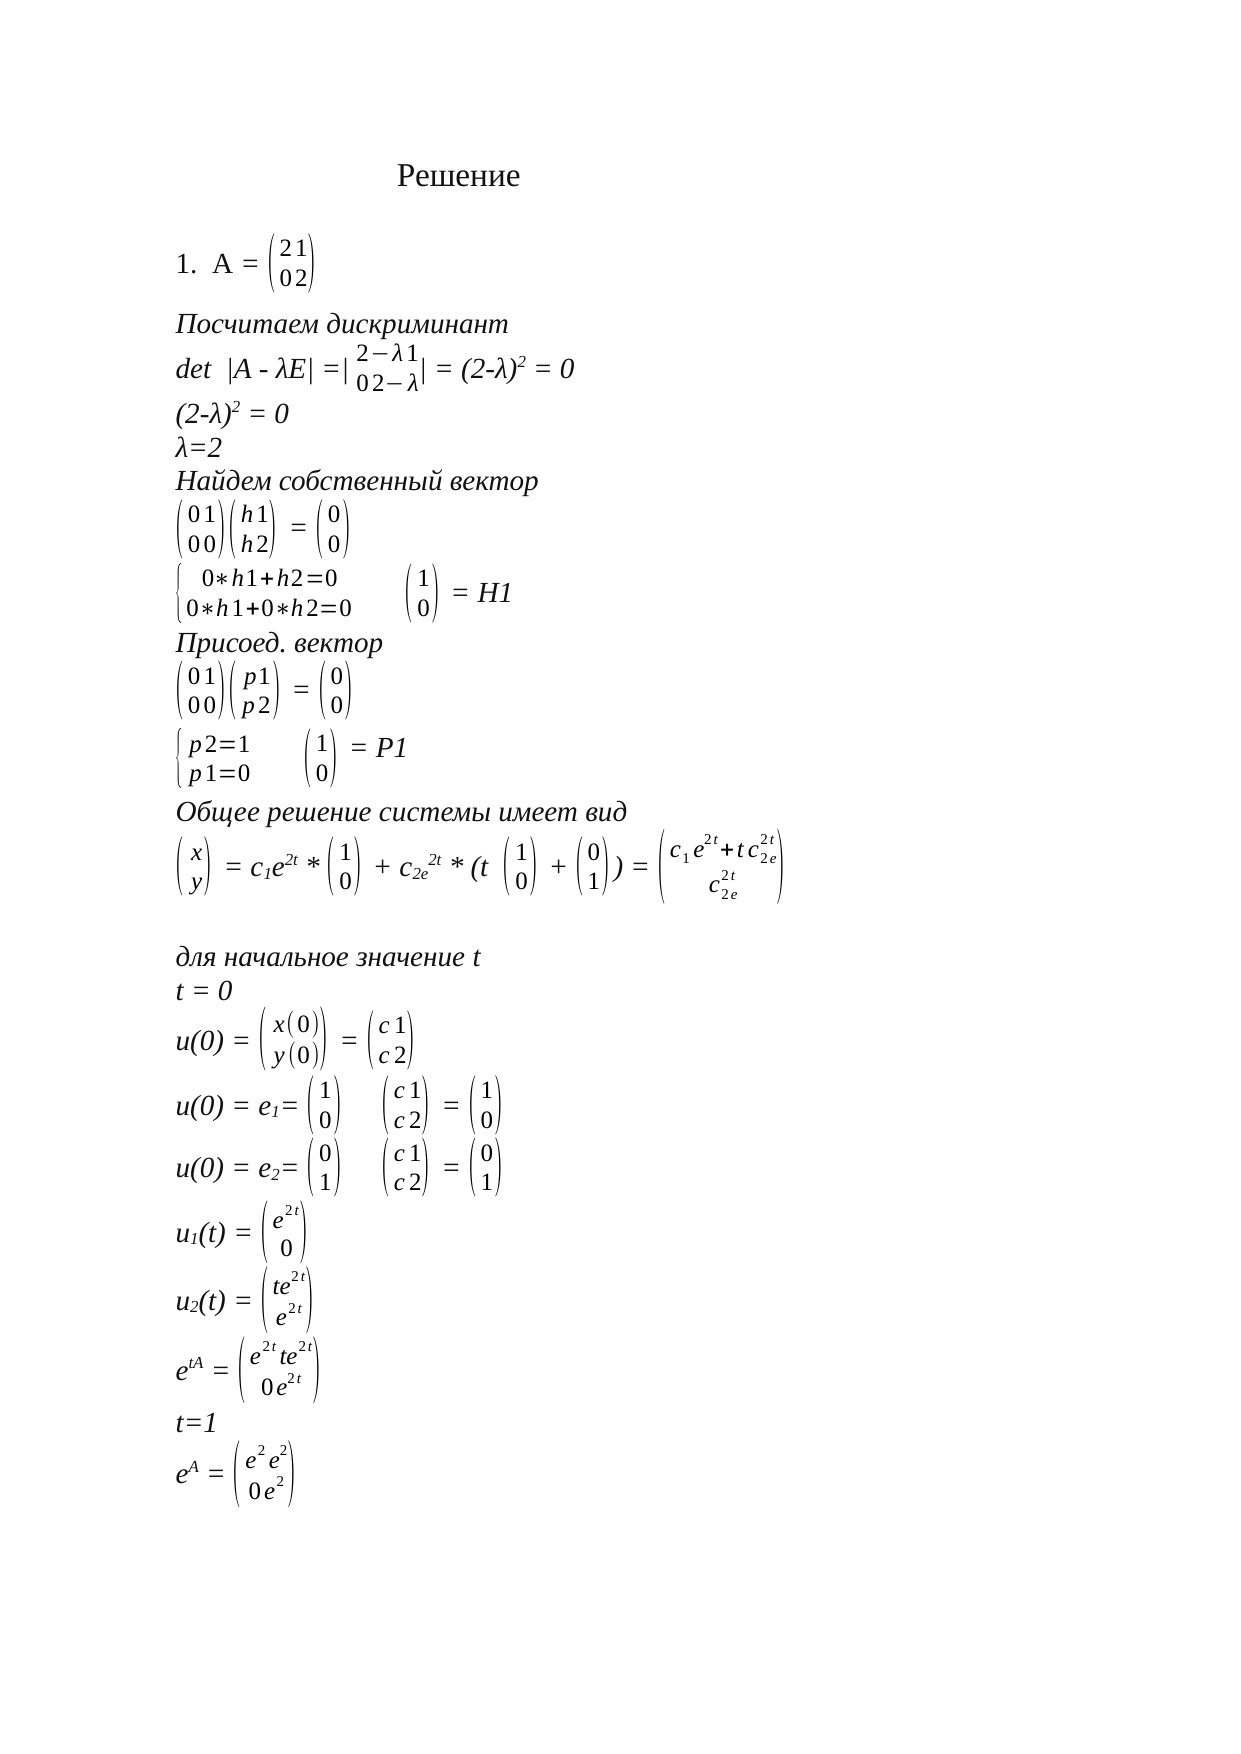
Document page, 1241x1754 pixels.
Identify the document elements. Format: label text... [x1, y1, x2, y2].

text u(0) = = [175, 1006, 1152, 1073]
text u2(t) = [175, 1264, 1152, 1335]
text = H1 [175, 561, 1152, 625]
text (2-λ)2 = 0 [175, 396, 1152, 430]
text u(0) = e2= = [175, 1136, 1152, 1198]
text = P1 [175, 722, 1152, 794]
text λ=2 [175, 430, 1152, 463]
text для начальное значение t [175, 939, 1152, 973]
text = [175, 497, 1152, 561]
subtitle 1. A = [175, 231, 1152, 294]
text det |A - λE| =| | = (2-λ)2 = 0 [175, 340, 1152, 396]
text Посчитаем дискриминант [175, 306, 1152, 340]
text u1(t) = [175, 1198, 1152, 1264]
text t = 0 [175, 973, 1152, 1006]
text eA = [175, 1438, 1152, 1508]
text u(0) = e1= = [175, 1073, 1152, 1136]
subtitle Решение [397, 156, 1152, 194]
text t=1 [175, 1405, 1152, 1438]
text Найдем собственный вектор [175, 463, 1152, 497]
text = [175, 658, 1152, 722]
text Присоед. вектор [175, 625, 1152, 658]
text etA = [175, 1335, 1152, 1405]
text = c1e2t * + c2e2t * (t + ) = [175, 827, 1152, 906]
text Общее решение системы имеет вид [175, 794, 1152, 827]
